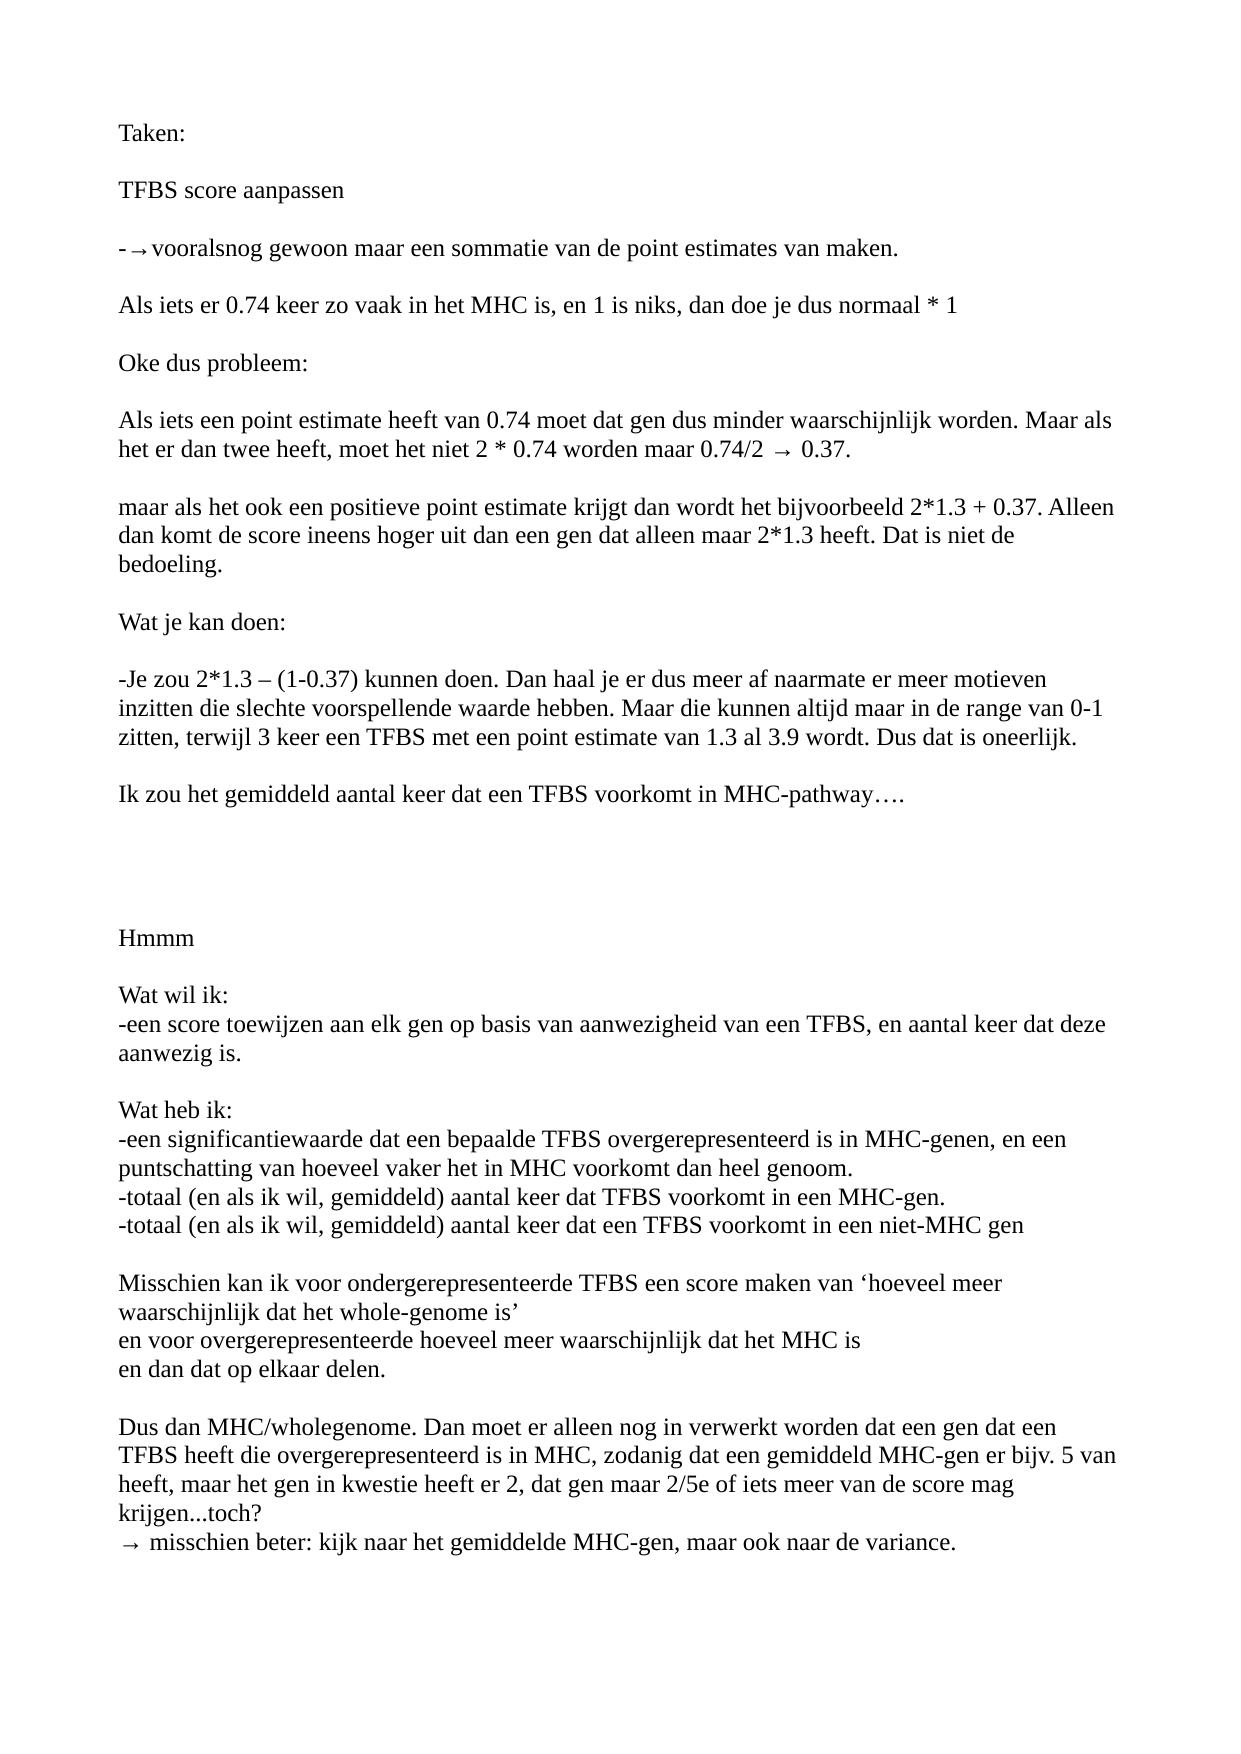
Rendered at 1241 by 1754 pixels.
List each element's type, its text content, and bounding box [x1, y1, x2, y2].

text en dan dat op elkaar delen. [118, 1354, 1122, 1383]
text Hmmm [118, 923, 1122, 952]
text Dus dan MHC/wholegenome. Dan moet er alleen nog in verwerkt worden dat een gen dat een TFBS heeft die overgerepresenteerd is in MHC, zodanig dat een gemiddeld MHC-gen er bijv. 5 van heeft, maar het gen in kwestie heeft er 2, dat gen maar 2/5e of iets meer van de score mag krijgen...toch? [118, 1412, 1122, 1527]
text en voor overgerepresenteerde hoeveel meer waarschijnlijk dat het MHC is [118, 1326, 1122, 1354]
text -een significantiewaarde dat een bepaalde TFBS overgerepresenteerd is in MHC-genen, en een puntschatting van hoeveel vaker het in MHC voorkomt dan heel genoom. [118, 1124, 1122, 1182]
text Wat wil ik: [118, 981, 1122, 1009]
text -Je zou 2*1.3 – (1-0.37) kunnen doen. Dan haal je er dus meer af naarmate er meer motieven inzitten die slechte voorspellende waarde hebben. Maar die kunnen altijd maar in de range van 0-1 zitten, terwijl 3 keer een TFBS met een point estimate van 1.3 al 3.9 wordt. Dus dat is oneerlijk. [118, 664, 1122, 751]
text Ik zou het gemiddeld aantal keer dat een TFBS voorkomt in MHC-pathway…. [118, 779, 1122, 808]
text Misschien kan ik voor ondergerepresenteerde TFBS een score maken van ‘hoeveel meer waarschijnlijk dat het whole-genome is’ [118, 1268, 1122, 1326]
text TFBS score aanpassen [118, 176, 1122, 204]
text Wat je kan doen: [118, 607, 1122, 636]
text -→vooralsnog gewoon maar een sommatie van de point estimates van maken. [118, 233, 1122, 262]
text -een score toewijzen aan elk gen op basis van aanwezigheid van een TFBS, en aantal keer dat deze aanwezig is. Wat heb ik: [118, 1009, 1122, 1124]
text maar als het ook een positieve point estimate krijgt dan wordt het bijvoorbeeld 2*1.3 + 0.37. Alleen dan komt de score ineens hoger uit dan een gen dat alleen maar 2*1.3 heeft. Dat is niet de bedoeling. [118, 463, 1122, 578]
text → misschien beter: kijk naar het gemiddelde MHC-gen, maar ook naar de variance. [118, 1527, 1122, 1556]
text -totaal (en als ik wil, gemiddeld) aantal keer dat TFBS voorkomt in een MHC-gen. [118, 1182, 1122, 1211]
text Oke dus probleem: [118, 348, 1122, 377]
text Als iets een point estimate heeft van 0.74 moet dat gen dus minder waarschijnlijk worden. Maar als het er dan twee heeft, moet het niet 2 * 0.74 worden maar 0.74/2 → 0.37. [118, 406, 1122, 463]
text -totaal (en als ik wil, gemiddeld) aantal keer dat een TFBS voorkomt in een niet-MHC gen [118, 1211, 1122, 1239]
text Als iets er 0.74 keer zo vaak in het MHC is, en 1 is niks, dan doe je dus normaal * 1 [118, 291, 1122, 319]
text Taken: [118, 118, 1122, 147]
